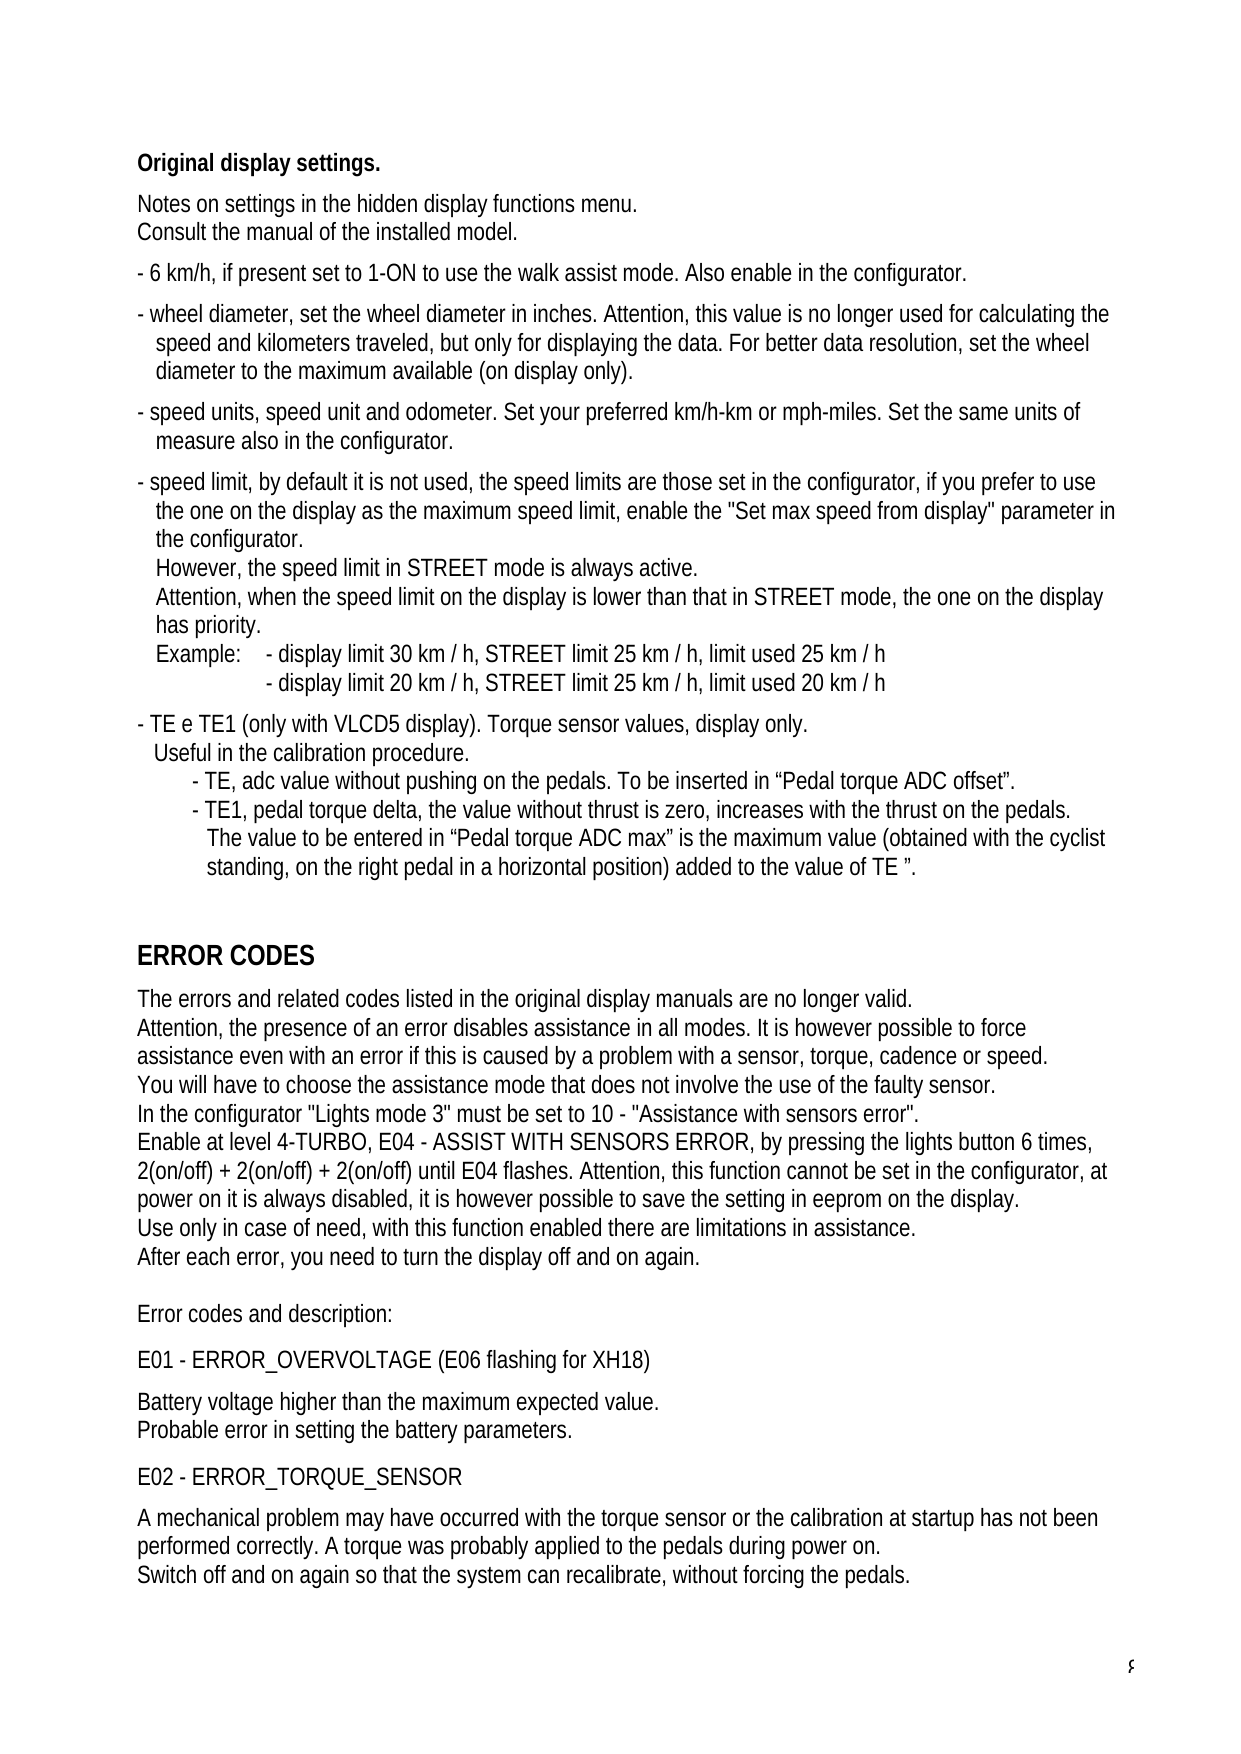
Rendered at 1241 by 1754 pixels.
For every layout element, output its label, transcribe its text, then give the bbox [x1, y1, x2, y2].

text A mechanical problem may have occurred with the torque sensor or the calibration at startup has not been performed correctly. A torque was probably applied to the pedals during power on. [137, 1503, 1125, 1560]
text After each error, you need to turn the display off and on again. [137, 1242, 1125, 1270]
text - TE e TE1 (only with VLCD5 display). Torque sensor values, display only. [137, 709, 1125, 737]
text Attention, when the speed limit on the display is lower than that in STREET mode, the one on the display has priority. [156, 582, 1125, 639]
text - speed units, speed unit and odometer. Set your preferred km/h-km or mph-miles. Set the same units of measure also in the configurator. [137, 397, 1125, 455]
text - 6 km/h, if present set to 1-ON to use the walk assist mode. Also enable in the configurator. [137, 258, 1125, 286]
text ERROR CODES [137, 938, 1125, 971]
text Probable error in setting the battery parameters. [137, 1415, 1125, 1444]
text Use only in case of need, with this function enabled there are limitations in assistance. [137, 1213, 1125, 1242]
text In the configurator "Lights mode 3" must be set to 10 - "Assistance with sensors error". [137, 1098, 1125, 1127]
text However, the speed limit in STREET mode is always active. [156, 553, 1125, 582]
text - wheel diameter, set the wheel diameter in inches. Attention, this value is no longer used for calculating the speed and kilometers traveled, but only for displaying the data. For better data resolution, set the wheel diameter to the maximum available (on display only). [137, 299, 1125, 385]
text Enable at level 4-TURBO, E04 - ASSIST WITH SENSORS ERROR, by pressing the lights button 6 times, 2(on/off) + 2(on/off) + 2(on/off) until E04 flashes. Attention, this function cannot be set in the configurator, at power on it is always disabled, it is however possible to save the setting in eeprom on the display. [137, 1127, 1125, 1213]
text Useful in the calibration procedure. [153, 737, 1125, 766]
text You will have to choose the assistance mode that does not involve the use of the faulty sensor. [137, 1070, 1125, 1098]
text Example: - display limit 30 km / h, STREET limit 25 km / h, limit used 25 km / h - display limit 20 km / h, STREET limit 25 km / h, limit used 20 km / h [156, 639, 1125, 696]
text - TE1, pedal torque delta, the value without thrust is zero, increases with the thrust on the pedals. [137, 795, 1125, 823]
text Notes on settings in the hidden display functions menu. [137, 189, 1125, 217]
text The errors and related codes listed in the original display manuals are no longer valid. [137, 984, 1125, 1013]
text - speed limit, by default it is not used, the speed limits are those set in the configurator, if you prefer to use the one on the display as the maximum speed limit, enable the "Set max speed from display" parameter in the configurator. [137, 467, 1125, 553]
text Battery voltage higher than the maximum expected value. [137, 1387, 1125, 1415]
text Error codes and description: [137, 1299, 1125, 1328]
text Switch off and on again so that the system can recalibrate, without forcing the pedals. [137, 1560, 1125, 1589]
subtitle The value to be entered in “Pedal torque ADC max” is the maximum value (obtained with the cyclist standing, on the right pedal in a horizontal position) added to the value of TE ”. [207, 823, 1125, 881]
text Original display settings. [137, 148, 1125, 176]
text E02 - ERROR_TORQUE_SENSOR [137, 1462, 1125, 1490]
text Consult the manual of the installed model. [137, 217, 1125, 246]
text - TE, adc value without pushing on the pedals. To be inserted in “Pedal torque ADC offset”. [137, 766, 1125, 795]
text Attention, the presence of an error disables assistance in all modes. It is however possible to force assistance even with an error if this is caused by a problem with a sensor, torque, cadence or speed. [137, 1013, 1125, 1070]
text E01 - ERROR_OVERVOLTAGE (E06 flashing for XH18) [137, 1345, 1125, 1374]
